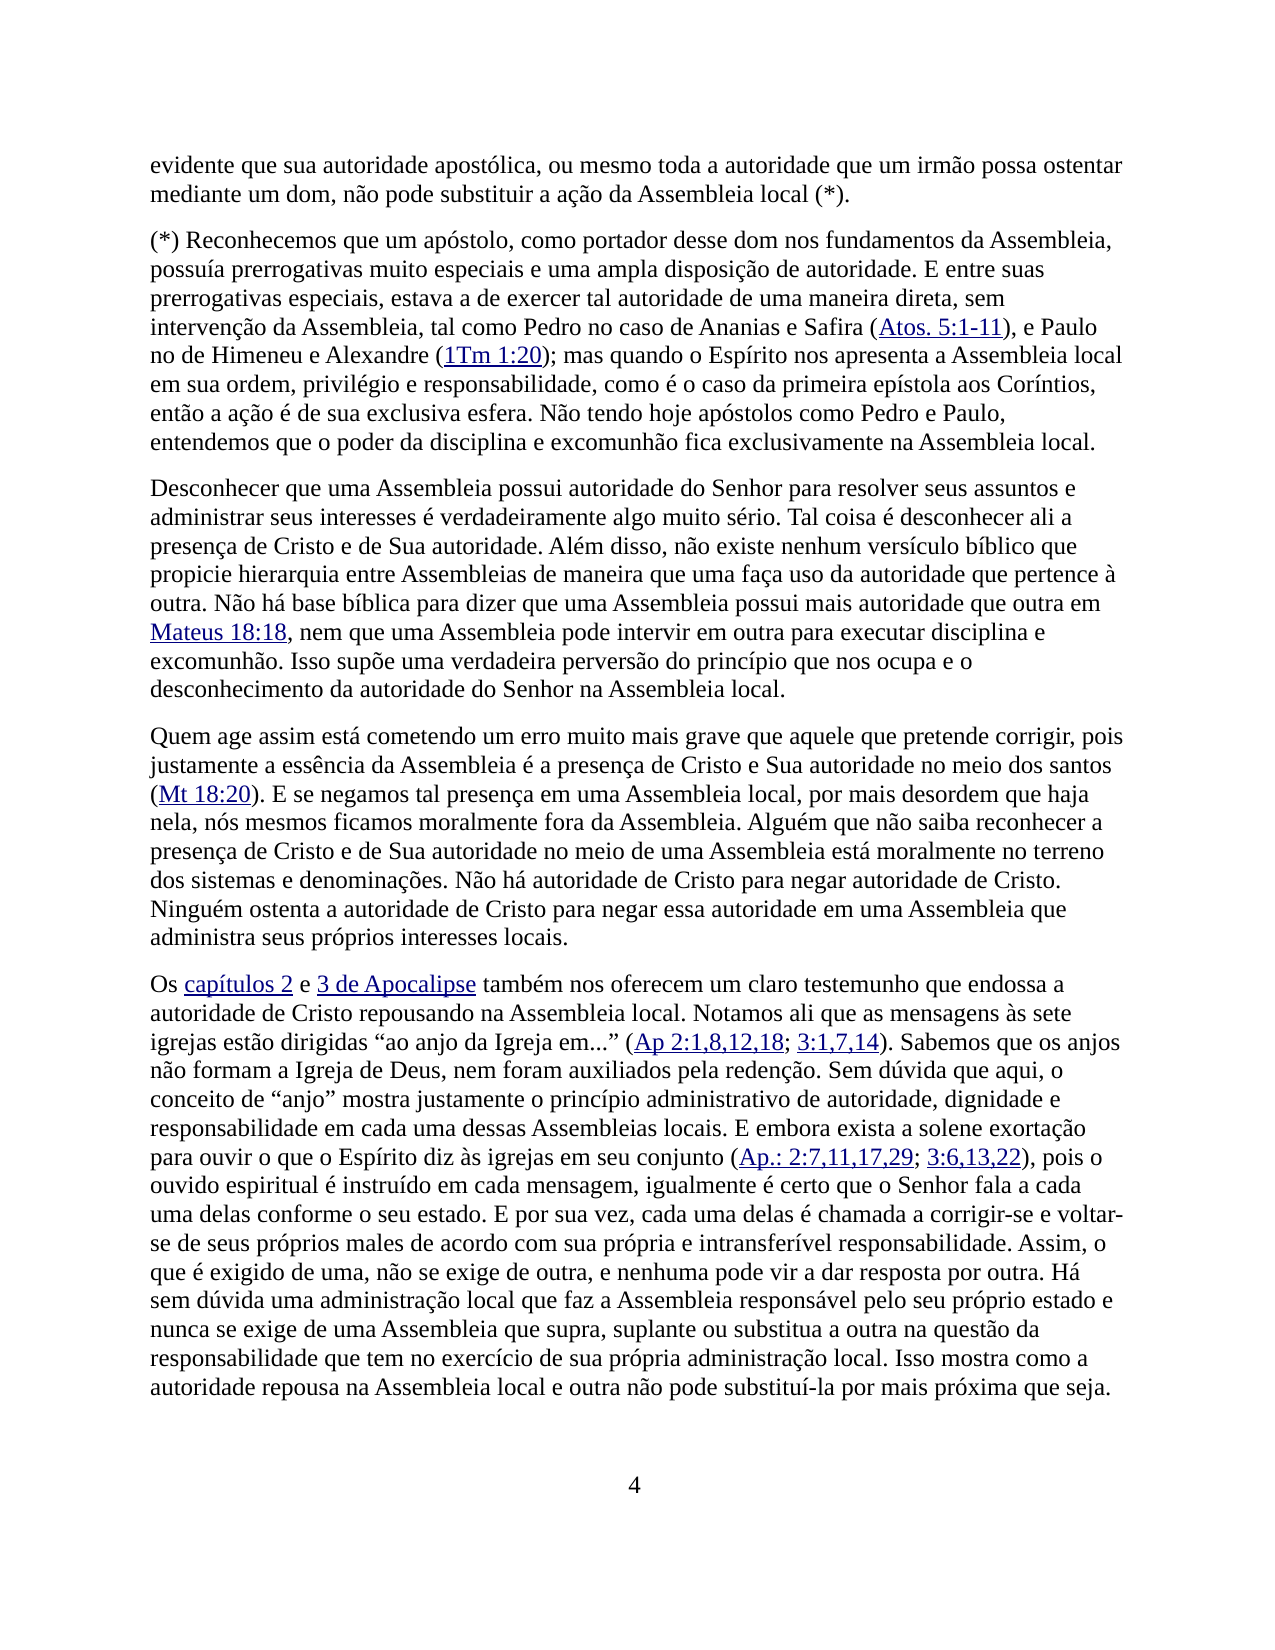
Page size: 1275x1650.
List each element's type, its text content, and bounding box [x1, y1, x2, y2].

text Os capítulos 2 e 3 de Apocalipse também nos oferecem um claro testemunho que endossa a autoridade de Cristo repousando na Assembleia local. Notamos ali que as mensagens às sete igrejas estão dirigidas “ao anjo da Igreja em...” (Ap 2:1,8,12,18; 3:1,7,14). Sabemos que os anjos não formam a Igreja de Deus, nem foram auxiliados pela redenção. Sem dúvida que aqui, o conceito de “anjo” mostra justamente o princípio administrativo de autoridade, dignidade e responsabilidade em cada uma dessas Assembleias locais. E embora exista a solene exortação para ouvir o que o Espírito diz às igrejas em seu conjunto (Ap.: 2:7,11,17,29; 3:6,13,22), pois o ouvido espiritual é instruído em cada mensagem, igualmente é certo que o Senhor fala a cada uma delas conforme o seu estado. E por sua vez, cada uma delas é chamada a corrigir-se e voltar-se de seus próprios males de acordo com sua própria e intransferível responsabilidade. Assim, o que é exigido de uma, não se exige de outra, e nenhuma pode vir a dar resposta por outra. Há sem dúvida uma administração local que faz a Assembleia responsável pelo seu próprio estado e nunca se exige de uma Assembleia que supra, suplante ou substitua a outra na questão da responsabilidade que tem no exercício de sua própria administração local. Isso mostra como a autoridade repousa na Assembleia local e outra não pode substituí-la por mais próxima que seja. [150, 969, 1125, 1400]
text Quem age assim está cometendo um erro muito mais grave que aquele que pretende corrigir, pois justamente a essência da Assembleia é a presença de Cristo e Sua autoridade no meio dos santos (Mt 18:20). E se negamos tal presença em uma Assembleia local, por mais desordem que haja nela, nós mesmos ficamos moralmente fora da Assembleia. Alguém que não saiba reconhecer a presença de Cristo e de Sua autoridade no meio de uma Assembleia está moralmente no terreno dos sistemas e denominações. Não há autoridade de Cristo para negar autoridade de Cristo. Ninguém ostenta a autoridade de Cristo para negar essa autoridade em uma Assembleia que administra seus próprios interesses locais. [150, 721, 1125, 951]
text (*) Reconhecemos que um apóstolo, como portador desse dom nos fundamentos da Assembleia, possuía prerrogativas muito especiais e uma ampla disposição de autoridade. E entre suas prerrogativas especiais, estava a de exercer tal autoridade de uma maneira direta, sem intervenção da Assembleia, tal como Pedro no caso de Ananias e Safira (Atos. 5:1-11), e Paulo no de Himeneu e Alexandre (1Tm 1:20); mas quando o Espírito nos apresenta a Assembleia local em sua ordem, privilégio e responsabilidade, como é o caso da primeira epístola aos Coríntios, então a ação é de sua exclusiva esfera. Não tendo hoje apóstolos como Pedro e Paulo, entendemos que o poder da disciplina e excomunhão fica exclusivamente na Assembleia local. [150, 225, 1125, 455]
text evidente que sua autoridade apostólica, ou mesmo toda a autoridade que um irmão possa ostentar mediante um dom, não pode substituir a ação da Assembleia local (*). [150, 150, 1125, 207]
text Desconhecer que uma Assembleia possui autoridade do Senhor para resolver seus assuntos e administrar seus interesses é verdadeiramente algo muito sério. Tal coisa é desconhecer ali a presença de Cristo e de Sua autoridade. Além disso, não existe nenhum versículo bíblico que propicie hierarquia entre Assembleias de maneira que uma faça uso da autoridade que pertence à outra. Não há base bíblica para dizer que uma Assembleia possui mais autoridade que outra em Mateus 18:18, nem que uma Assembleia pode intervir em outra para executar disciplina e excomunhão. Isso supõe uma verdadeira perversão do princípio que nos ocupa e o desconhecimento da autoridade do Senhor na Assembleia local. [150, 473, 1125, 703]
